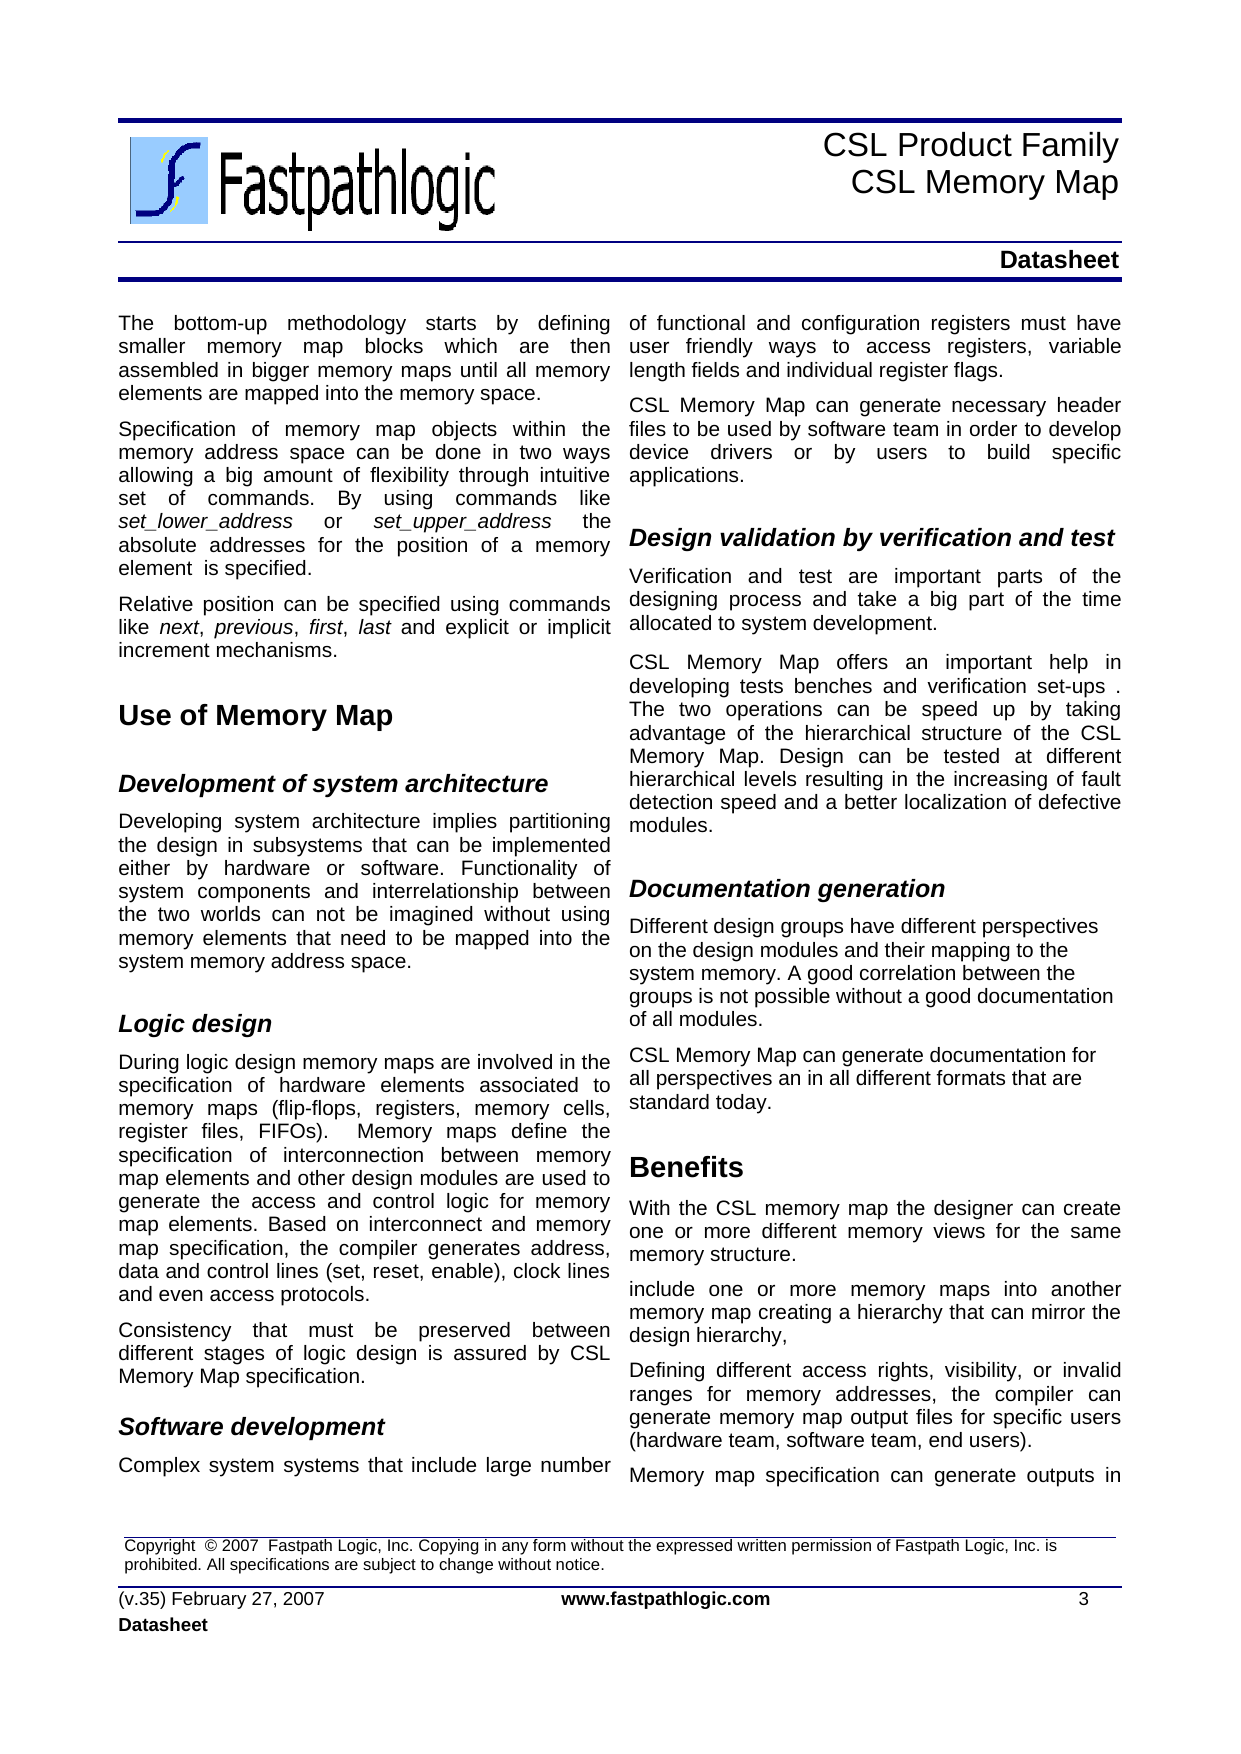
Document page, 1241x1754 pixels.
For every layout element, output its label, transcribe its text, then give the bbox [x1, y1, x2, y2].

subtitle Benefits [629, 1151, 1122, 1183]
subtitle Development of system architecture [118, 769, 611, 797]
text Defining different access rights, visibility, or invalid ranges for memory addresses, the compiler can generate memory map output files for specific users (hardware team, software team, end users). [629, 1359, 1122, 1452]
subtitle Software development [118, 1413, 611, 1441]
text CSL Memory Map can generate necessary header files to be used by software team in order to develop device drivers or by users to build specific applications. [629, 394, 1122, 487]
text Different design groups have different perspectives on the design modules and their mapping to the system memory. A good correlation between the groups is not possible without a good documentation of all modules. [629, 915, 1122, 1031]
subtitle Logic design [118, 1010, 611, 1038]
subtitle Design validation by verification and test [629, 524, 1122, 552]
text of functional and configuration registers must have user friendly ways to access registers, variable length fields and individual register flags. [629, 312, 1122, 381]
text Memory map specification can generate outputs in [629, 1464, 1122, 1487]
text Developing system architecture implies partitioning the design in subsystems that can be implemented either by hardware or software. Functionality of system components and interrelationship between the two worlds can not be imagined without using memory elements that need to be mapped into the system memory address space. [118, 810, 611, 972]
text With the CSL memory map the designer can create one or more different memory views for the same memory structure. [629, 1196, 1122, 1266]
text include one or more memory maps into another memory map creating a hierarchy that can mirror the design hierarchy, [629, 1277, 1122, 1347]
text Verification and test are important parts of the designing process and take a big part of the time allocated to system development. [629, 565, 1122, 634]
text CSL Memory Map offers an important help in developing tests benches and verification set-ups . The two operations can be speed up by taking advantage of the hierarchical structure of the CSL Memory Map. Design can be tested at different hierarchical levels resulting in the increasing of fault detection speed and a better localization of defective modules. [629, 647, 1122, 837]
text The bottom-up methodology starts by defining smaller memory map blocks which are then assembled in bigger memory maps until all memory elements are mapped into the memory space. [118, 312, 611, 404]
text Consistency that must be preserved between different stages of logic design is assured by CSL Memory Map specification. [118, 1318, 611, 1388]
text CSL Memory Map can generate documentation for all perspectives an in all different formats that are standard today. [629, 1044, 1122, 1113]
text During logic design memory maps are involved in the specification of hardware elements associated to memory maps (flip-flops, registers, memory cells, register files, FIFOs). Memory maps define the specification of interconnection between memory map elements and other design modules are used to generate the access and control logic for memory map elements. Based on interconnect and memory map specification, the compiler generates address, data and control lines (set, reset, enable), clock lines and even access protocols. [118, 1050, 611, 1306]
text Specification of memory map objects within the memory address space can be done in two ways allowing a big amount of flexibility through intuitive set of commands. By using commands like set_lower_address or set_upper_address the absolute addresses for the position of a memory element is specified. [118, 417, 611, 580]
subtitle Use of Memory Map [118, 699, 611, 732]
subtitle Documentation generation [629, 875, 1122, 903]
text Relative position can be specified using commands like next, previous, first, last and explicit or implicit increment mechanisms. [118, 592, 611, 662]
text Complex system systems that include large number [118, 1453, 611, 1477]
